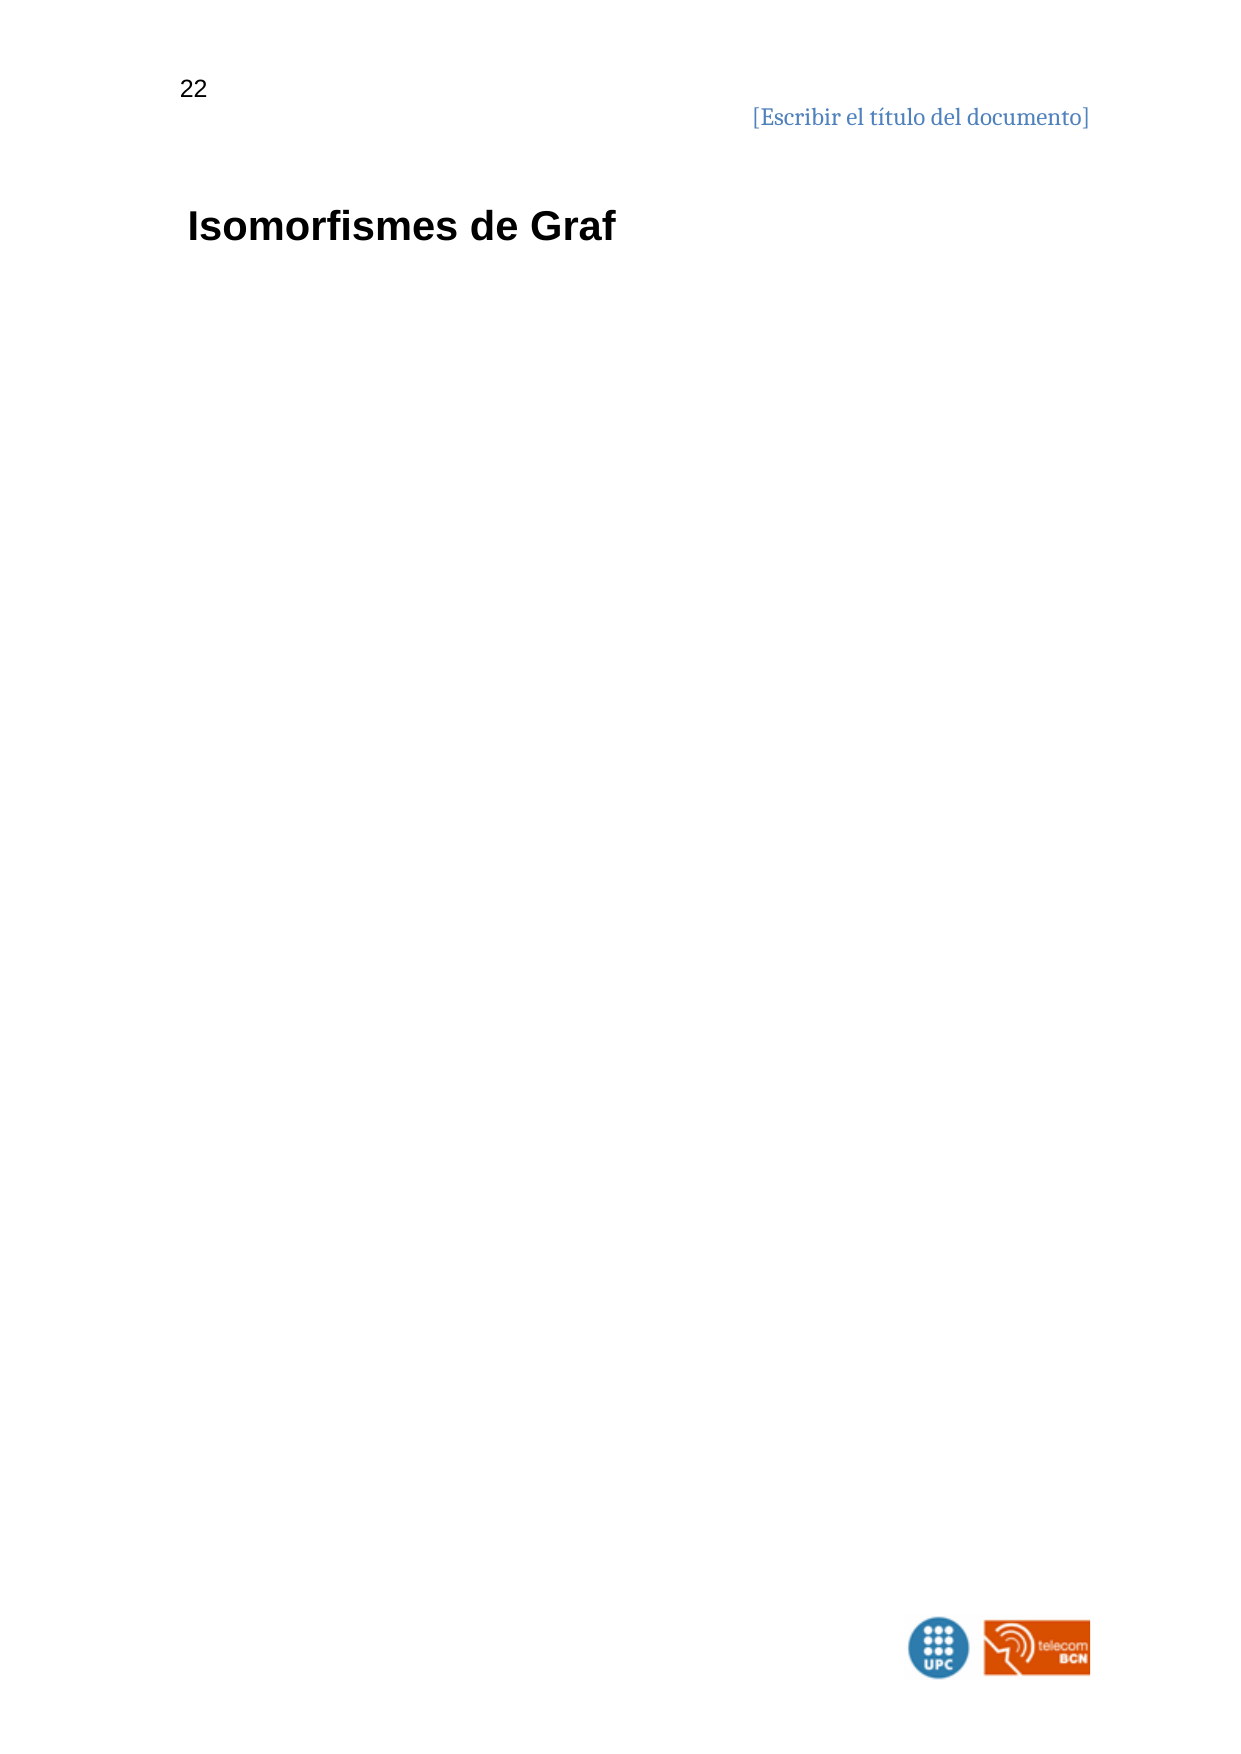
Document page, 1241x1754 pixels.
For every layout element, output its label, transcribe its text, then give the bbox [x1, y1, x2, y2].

picture [904, 1614, 1091, 1681]
subtitle Isomorfismes de Graf [187, 202, 1090, 249]
